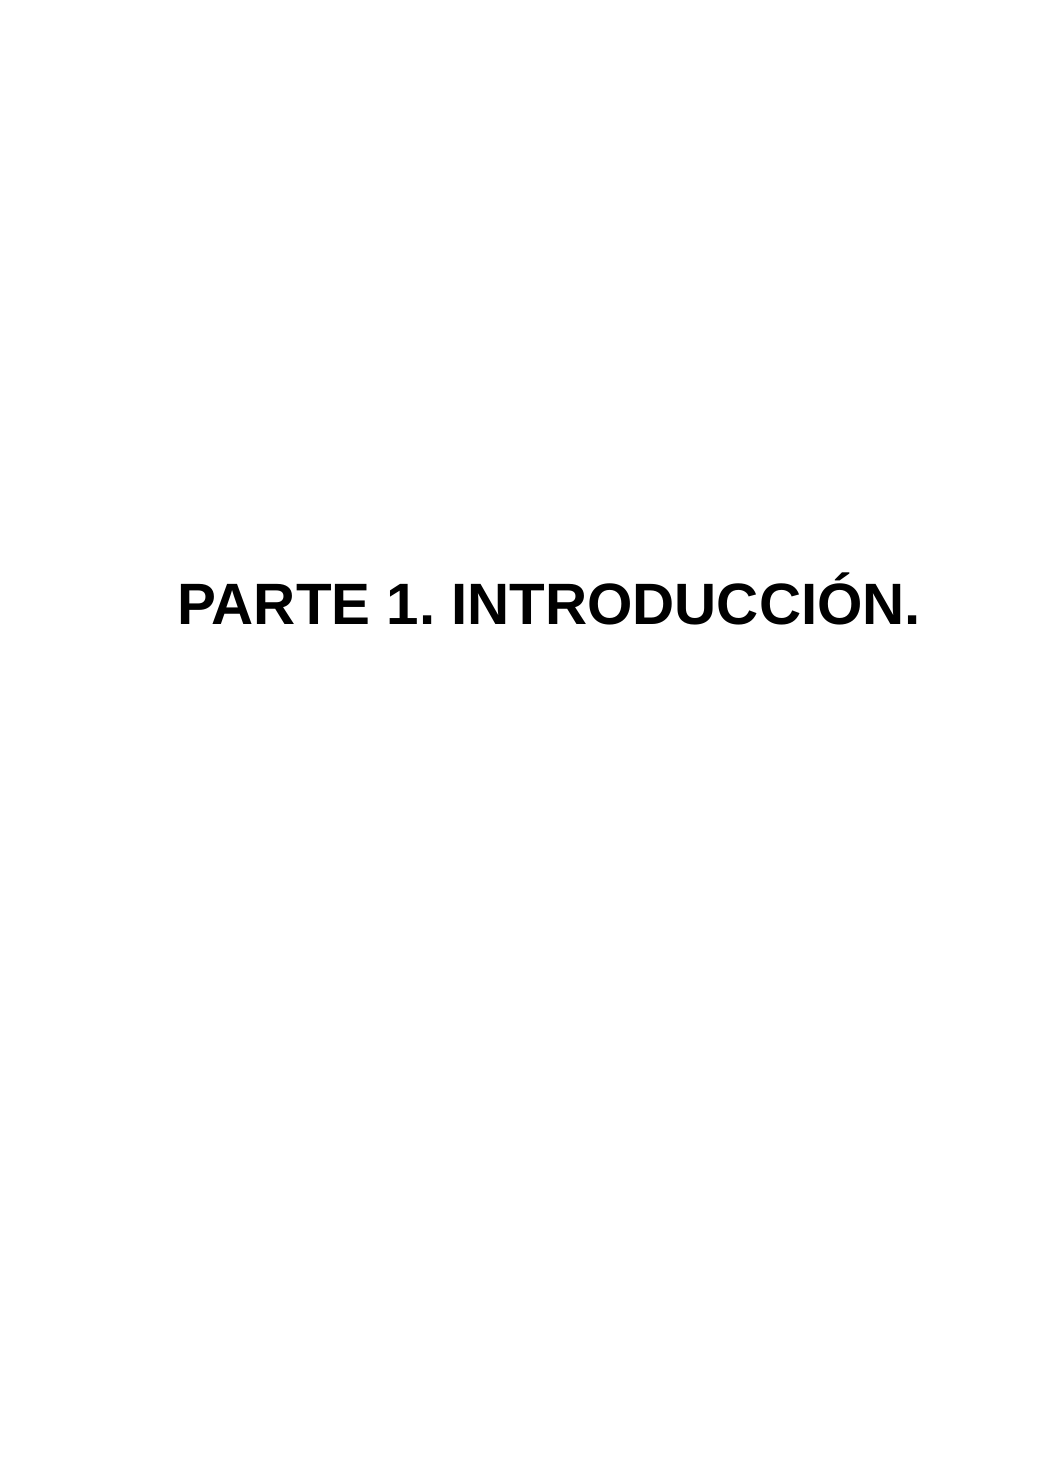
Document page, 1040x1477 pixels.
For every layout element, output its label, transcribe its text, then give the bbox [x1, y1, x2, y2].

subtitle PARTE 1. INTRODUCCIÓN. [148, 177, 951, 636]
